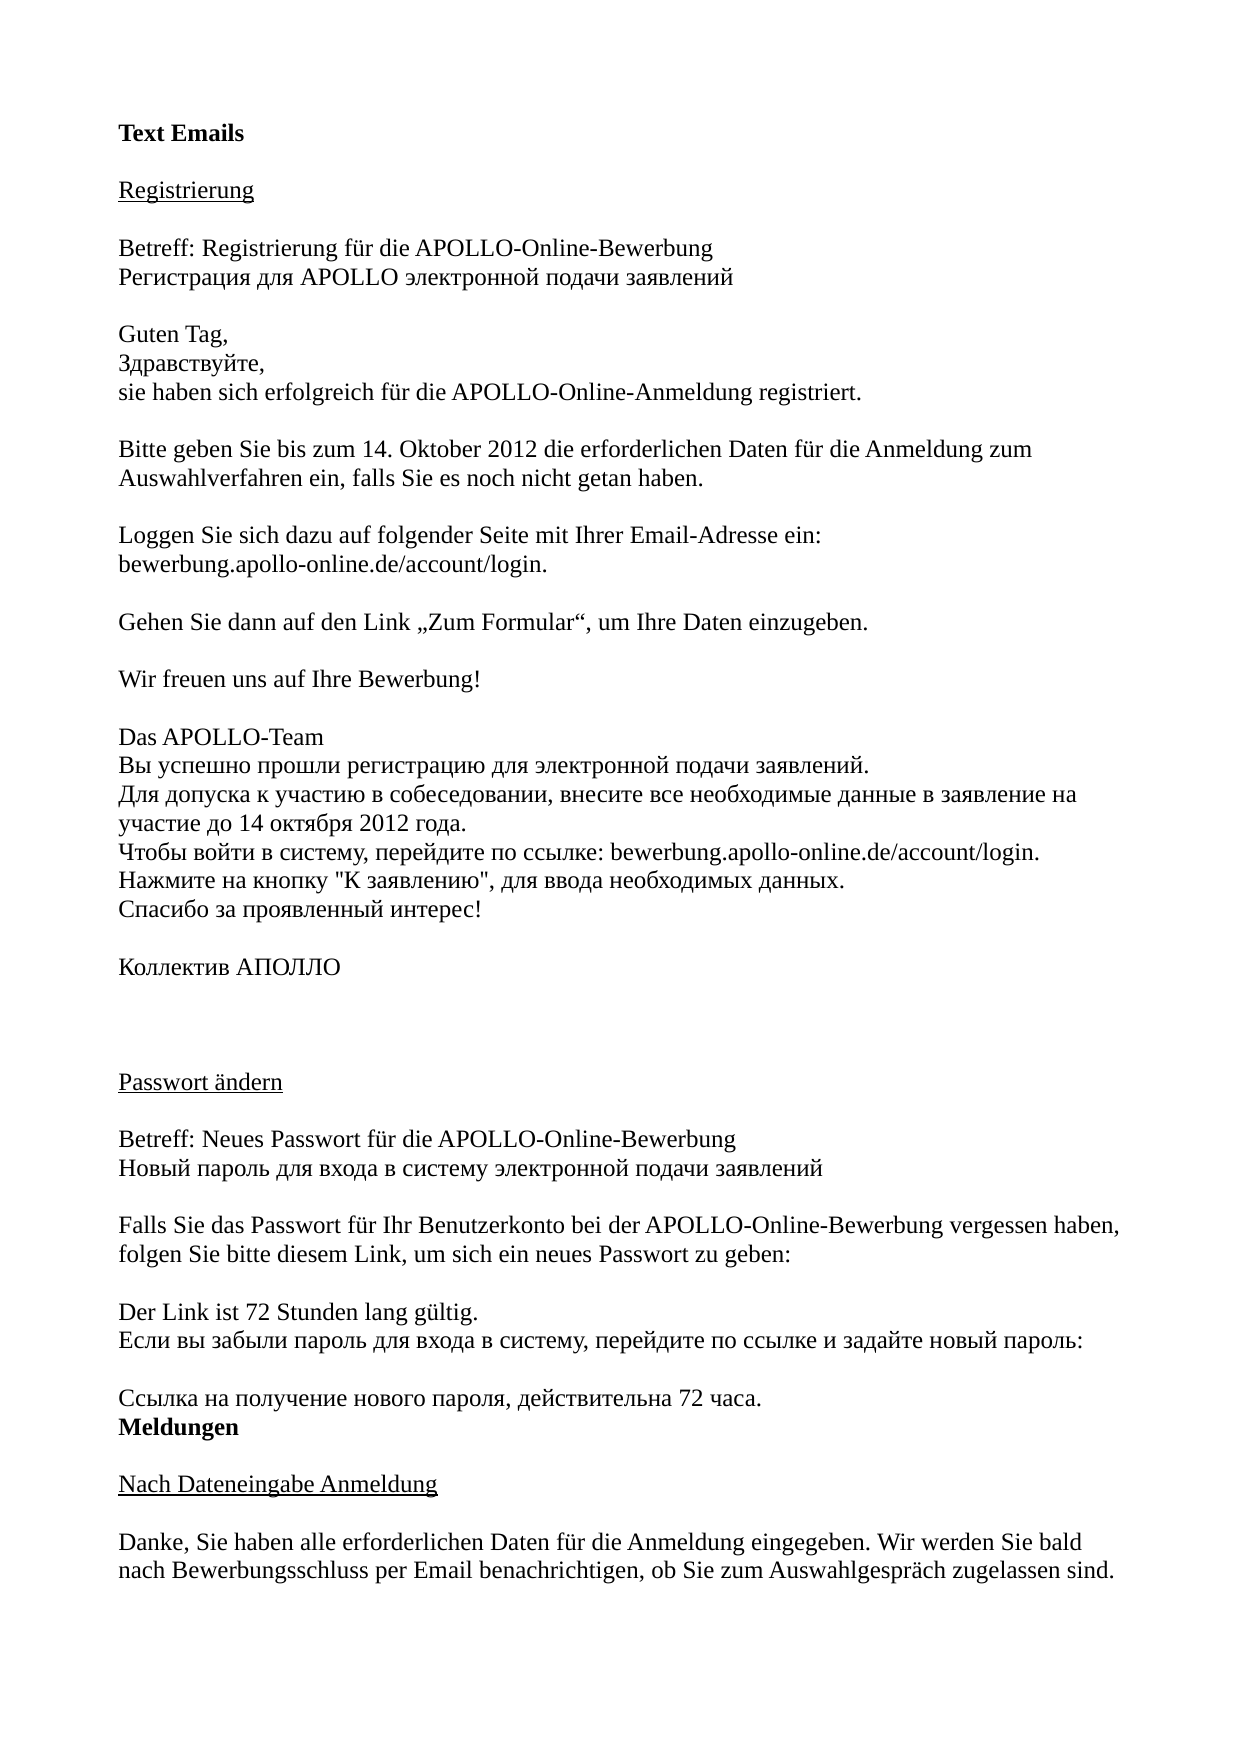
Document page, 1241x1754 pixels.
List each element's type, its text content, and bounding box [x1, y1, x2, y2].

text Danke, Sie haben alle erforderlichen Daten für die Anmeldung eingegeben. Wir werden Sie bald nach Bewerbungsschluss per Email benachrichtigen, ob Sie zum Auswahlgespräch zugelassen sind. [118, 1527, 1122, 1584]
text Betreff: Registrierung für die APOLLO-Online-Bewerbung [118, 233, 1122, 262]
text Der Link ist 72 Stunden lang gültig. [118, 1297, 1122, 1326]
text Falls Sie das Passwort für Ihr Benutzerkonto bei der APOLLO-Online-Bewerbung vergessen haben, folgen Sie bitte diesem Link, um sich ein neues Passwort zu geben: [118, 1211, 1122, 1268]
text Nach Dateneingabe Anmeldung [118, 1469, 1122, 1498]
text Если вы забыли пароль для входа в систему, перейдите по ссылке и задайте новый пароль: [118, 1326, 1122, 1354]
text Text Emails [118, 118, 1122, 147]
text Вы успешно прошли регистрацию для электронной подачи заявлений. [118, 751, 1122, 779]
text Wir freuen uns auf Ihre Bewerbung! [118, 664, 1122, 693]
text Das APOLLO-Team [118, 722, 1122, 751]
text Коллектив АПОЛЛО [118, 952, 1122, 981]
text Регистрация для APOLLO электронной подачи заявлений [118, 262, 1122, 291]
text Passwort ändern [118, 1067, 1122, 1096]
text Спасибо за проявленный интерес! [118, 894, 1122, 923]
text Здравствуйте, [118, 348, 1122, 377]
text Loggen Sie sich dazu auf folgender Seite mit Ihrer Email-Adresse ein: [118, 521, 1122, 549]
text sie haben sich erfolgreich für die APOLLO-Online-Anmeldung registriert. [118, 377, 1122, 406]
text Чтобы войти в систему, перейдите по ссылке: bewerbung.apollo-online.de/account/login. [118, 837, 1122, 866]
text Bitte geben Sie bis zum 14. Oktober 2012 die erforderlichen Daten für die Anmeldung zum Auswahlverfahren ein, falls Sie es noch nicht getan haben. [118, 434, 1122, 492]
text Guten Tag, [118, 319, 1122, 348]
text Новый пароль для входа в систему электронной подачи заявлений [118, 1153, 1122, 1182]
text Meldungen [118, 1412, 1122, 1441]
text Для допуска к участию в собеседовании, внесите все необходимые данные в заявление на участие до 14 октября 2012 года. [118, 779, 1122, 837]
text bewerbung.apollo-online.de/account/login. [118, 549, 1122, 578]
text Ссылка на получение нового пароля, действительна 72 часа. [118, 1383, 1122, 1412]
text Betreff: Neues Passwort für die APOLLO-Online-Bewerbung [118, 1124, 1122, 1153]
text Registrierung [118, 176, 1122, 204]
text Gehen Sie dann auf den Link „Zum Formular“, um Ihre Daten einzugeben. [118, 607, 1122, 636]
text Нажмите на кнопку ''К заявлению'', для ввода необходимых данных. [118, 866, 1122, 894]
